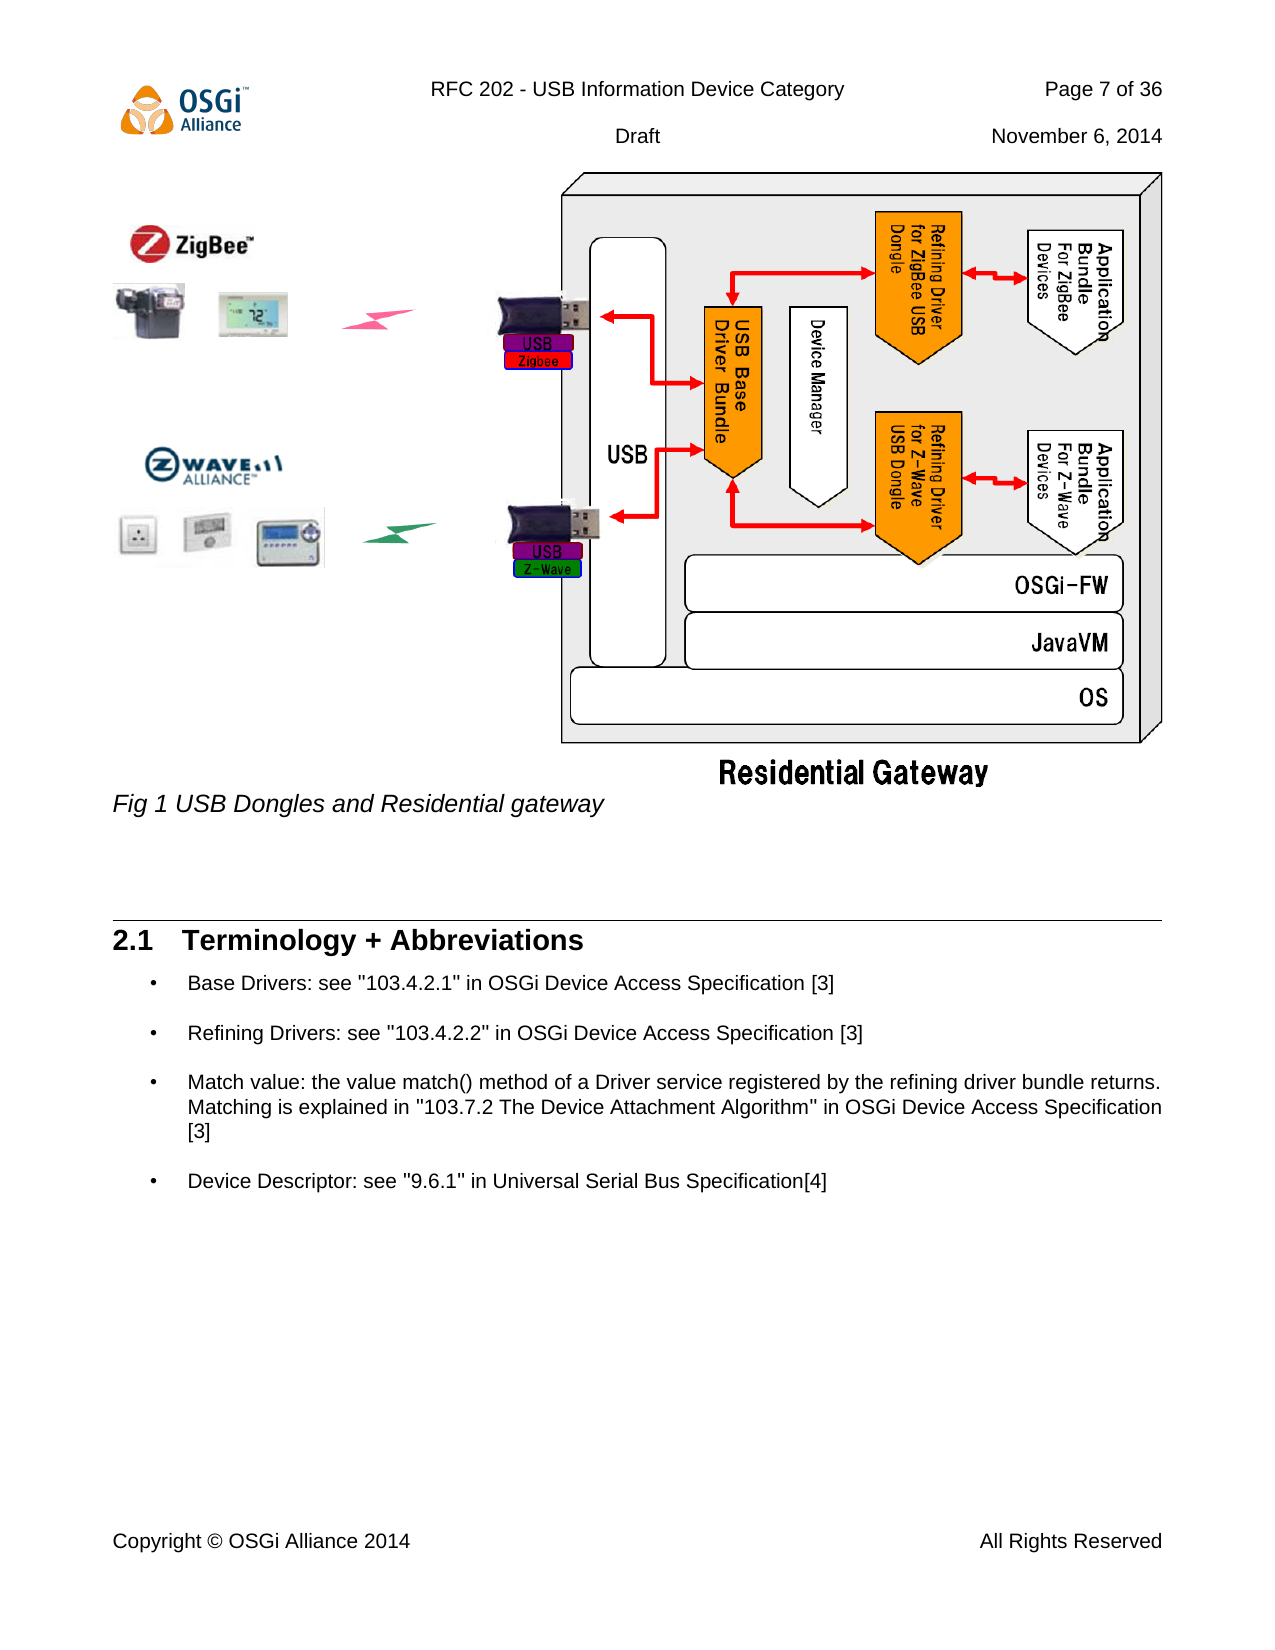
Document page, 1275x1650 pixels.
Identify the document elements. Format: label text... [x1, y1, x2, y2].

subtitle Terminology + Abbreviations [112, 921, 1162, 957]
list Base Drivers: see "103.4.2.1" in OSGi Device Access Specification [3]. [150, 969, 1162, 995]
picture [113, 78, 257, 142]
list Match value: the value match() method of a Driver service registered by the refining driver bundle returns. Matching is explained in "103.7.2 The Device Attachment Algorithm" in OSGi Device Access Specification [3]. [150, 1070, 1162, 1143]
text Fig 1 USB Dongles and Residential gateway [112, 790, 1162, 818]
picture [112, 171, 1163, 790]
list Refining Drivers: see "103.4.2.2" in OSGi Device Access Specification [3]. [150, 1020, 1162, 1045]
list Device Descriptor: see "9.6.1" in Universal Serial Bus Specification[4]. [150, 1168, 1162, 1193]
